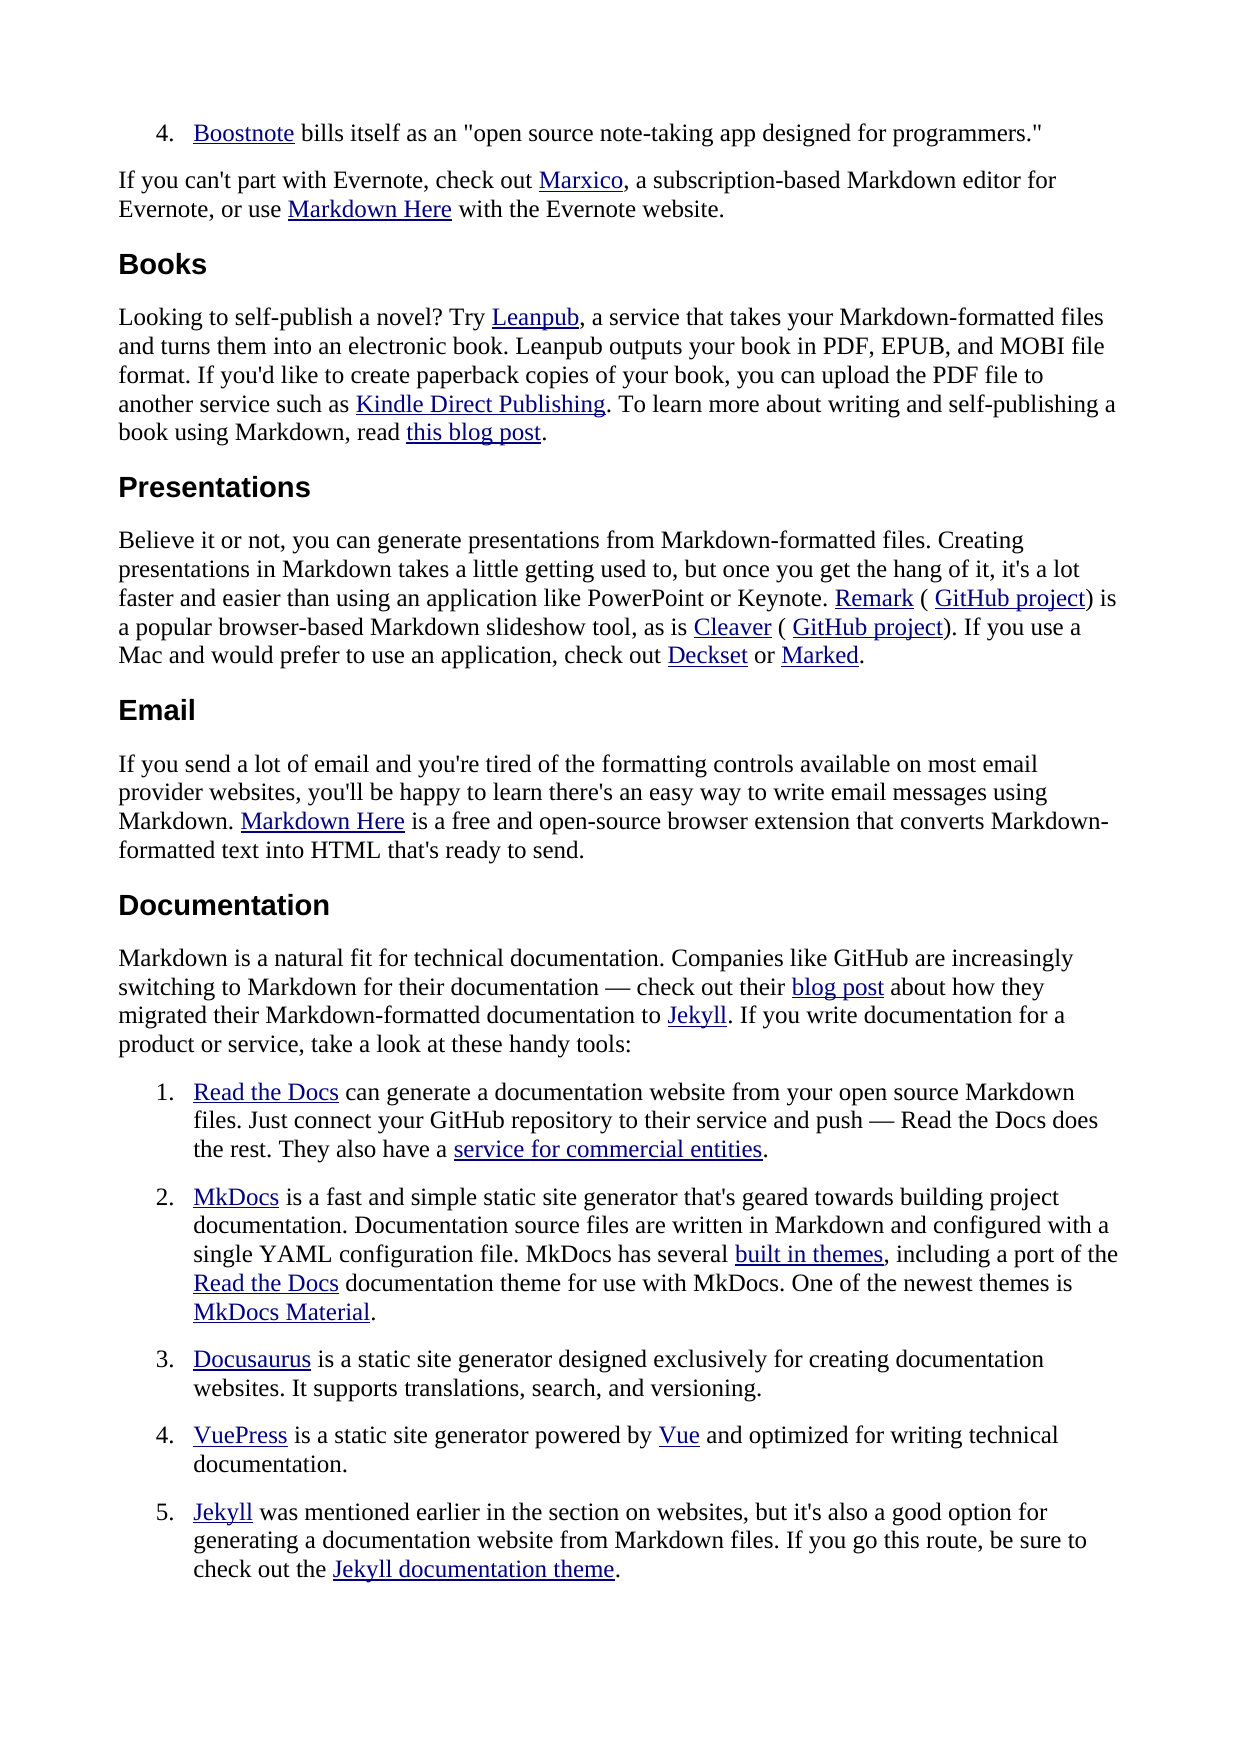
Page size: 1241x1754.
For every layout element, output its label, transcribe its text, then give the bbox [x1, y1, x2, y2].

text Practically speaking, this means you never know exactly what a company means when they say they support "Markdown." Are they talking about only the basic syntax elements, or all of the basic and extended syntax elements combined, or some arbitrary combination of syntax elements? You won't know until you read the documentation or start using the application. [118, 1532, 1122, 1618]
text Markdown is a natural fit for technical documentation. Companies like GitHub are increasingly switching to Markdown for their documentation — check out their blog post about how they migrated their Markdown-formatted documentation to Jekyll. If you write documentation for a product or service, take a look at these handy tools: [118, 548, 1122, 663]
list Read the Docs can generate a documentation website from your open source Markdown files. Just connect your GitHub repository to their service and push — Read the Docs does the rest. They also have a service for commercial entities. [156, 682, 1122, 768]
subtitle Documentation [118, 510, 1122, 539]
text Believe it or not, you can generate presentations from Markdown-formatted files. Creating presentations in Markdown takes a little getting used to, but once you get the hang of it, it's a lot faster and easier than using an application like PowerPoint or Keynote. Remark ( GitHub project) is a popular browser-based Markdown slideshow tool, as is Cleaver ( GitHub project). If you use a Mac and would prefer to use an application, check out Deckset or Marked. [118, 194, 1122, 338]
list MkDocs is a fast and simple static site generator that's geared towards building project documentation. Documentation source files are written in Markdown and configured with a single YAML configuration file. MkDocs has several built in themes, including a port of the Read the Docs documentation theme for use with MkDocs. One of the newest themes is MkDocs Material. [156, 787, 1122, 931]
subtitle Presentations [118, 156, 1122, 185]
list VuePress is a static site generator powered by Vue and optimized for writing technical documentation. [156, 1026, 1122, 1083]
text To wrap your head around the concept of Markdown flavors, it might help to think of them as language dialects. People in Ciudad Juárez speak Spanish just like the people in Barcelona, but there are substantial differences between the dialects used in both cities. The same is true for people using different Markdown applications. Using Dillinger to write with Markdown is a vastly different experience than using Ulysses. [118, 1369, 1122, 1513]
list Jekyll was mentioned earlier in the section on websites, but it's also a good option for generating a documentation website from Markdown files. If you go this route, be sure to check out the Jekyll documentation theme. [156, 1102, 1122, 1188]
text If you send a lot of email and you're tired of the formatting controls available on most email provider websites, you'll be happy to learn there's an easy way to write email messages using Markdown. Markdown Here is a free and open-source browser extension that converts Markdown-formatted text into HTML that's ready to send. [118, 386, 1122, 501]
subtitle Flavors of Markdown [118, 1197, 1122, 1226]
list Docusaurus is a static site generator designed exclusively for creating documentation websites. It supports translations, search, and versioning. [156, 949, 1122, 1007]
text One of the most confusing aspects of using Markdown is that practically every Markdown application implements a slightly different version of Markdown. These variants of Markdown are commonly referred to as flavors. It's your job to master whatever flavor of Markdown your application has implemented. [118, 1236, 1122, 1351]
subtitle Email [118, 347, 1122, 376]
text Looking to self-publish a novel? Try Leanpub, a service that takes your Markdown-formatted files and turns them into an electronic book. Leanpub outputs your book in PDF, EPUB, and MOBI file format. If you'd like to create paperback copies of your book, you can upload the PDF file to another service such as Kindle Direct Publishing. To learn more about writing and self-publishing a book using Markdown, read this blog post. [118, 118, 1122, 147]
